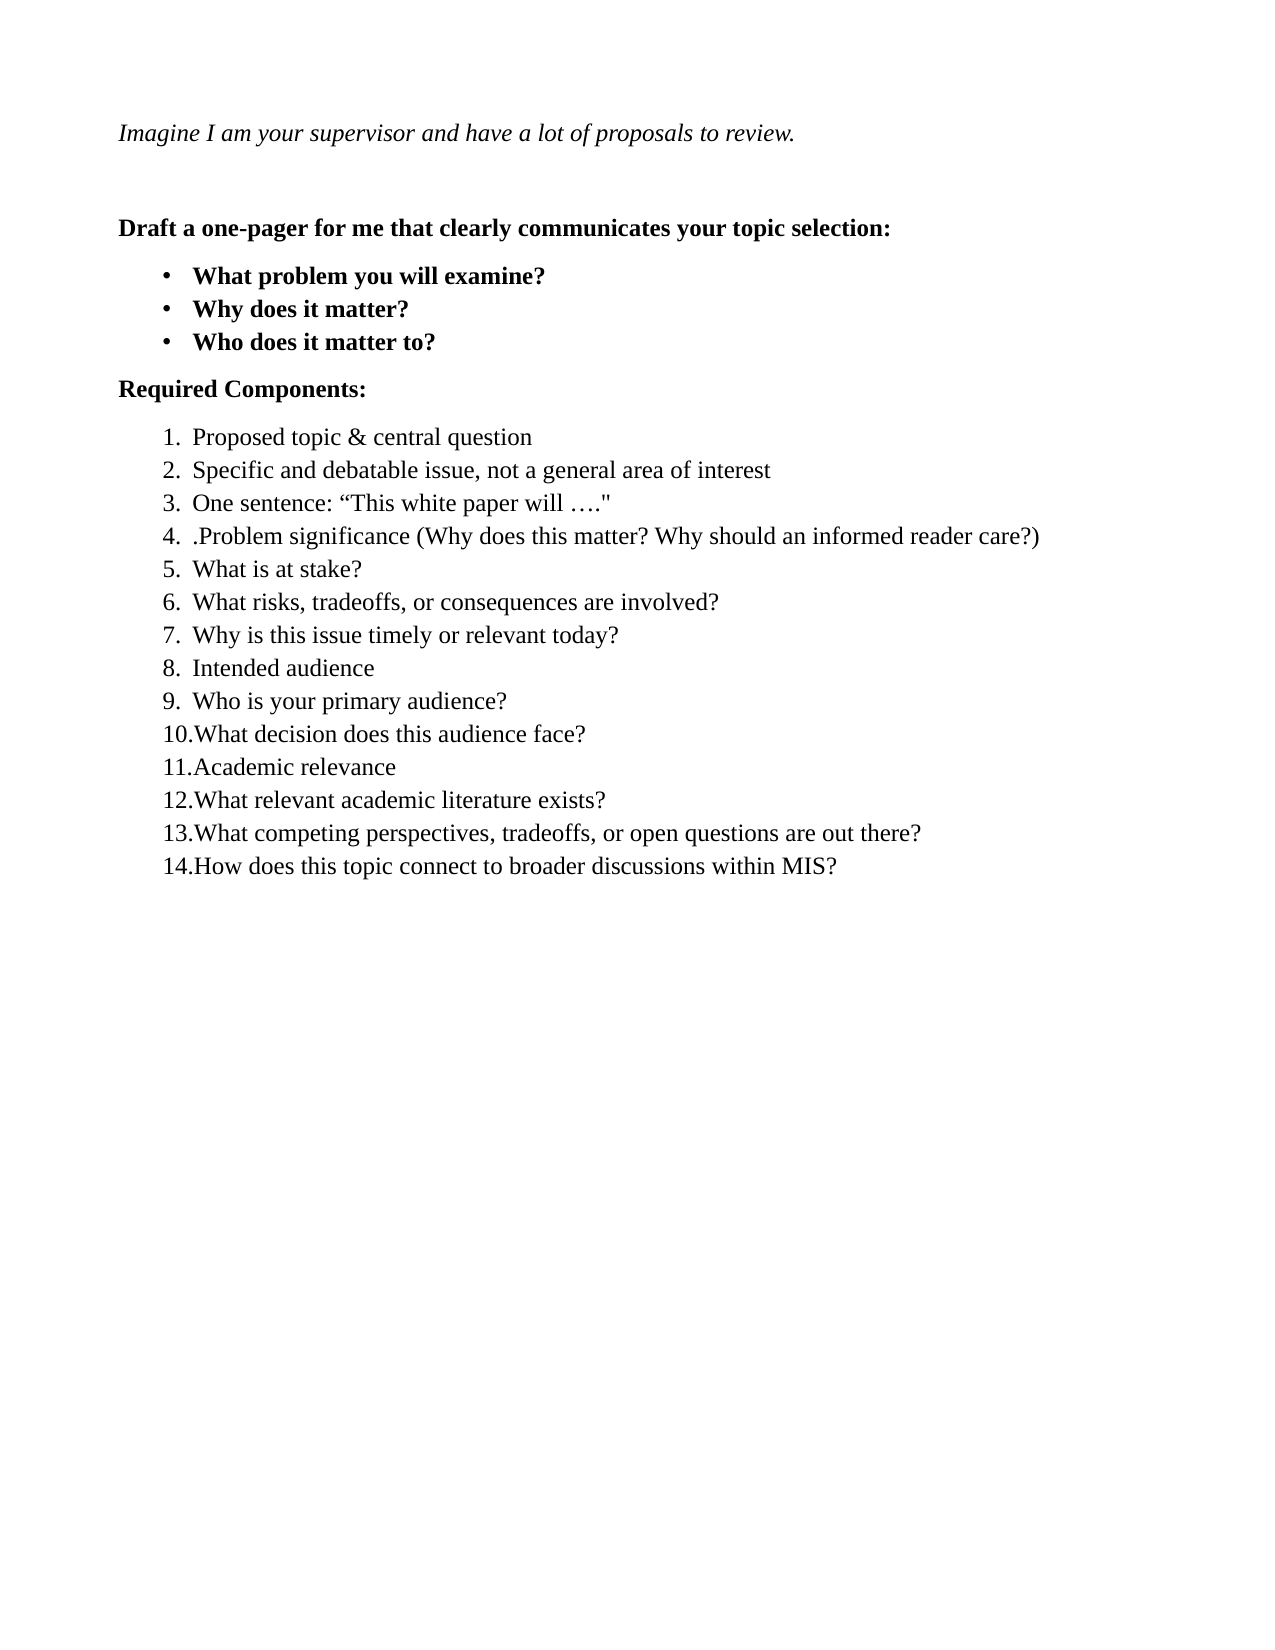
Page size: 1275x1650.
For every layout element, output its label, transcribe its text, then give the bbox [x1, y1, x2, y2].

list Intended audience [162, 653, 1157, 682]
list .Problem significance (Why does this matter? Why should an informed reader care?) [162, 521, 1157, 550]
list What relevant academic literature exists? [162, 785, 1157, 814]
list What decision does this audience face? [162, 719, 1157, 748]
list How does this topic connect to broader discussions within MIS? [162, 851, 1157, 880]
list Specific and debatable issue, not a general area of interest [162, 455, 1157, 484]
list Proposed topic & central question [162, 422, 1157, 451]
list What is at stake? [162, 554, 1157, 583]
text Required Components: [118, 374, 1157, 403]
list What risks, tradeoffs, or consequences are involved? [162, 587, 1157, 616]
list What competing perspectives, tradeoffs, or open questions are out there? [162, 818, 1157, 847]
text Imagine I am your supervisor and have a lot of proposals to review. [118, 118, 1157, 147]
list Why does it matter? [162, 294, 1157, 323]
list Who is your primary audience? [162, 686, 1157, 715]
text Draft a one-pager for me that clearly communicates your topic selection: [118, 213, 1157, 242]
list Academic relevance [162, 752, 1157, 781]
list What problem you will examine? [162, 261, 1157, 290]
list Who does it matter to? [162, 327, 1157, 356]
list Why is this issue timely or relevant today? [162, 620, 1157, 649]
list One sentence: “This white paper will …." [162, 488, 1157, 517]
